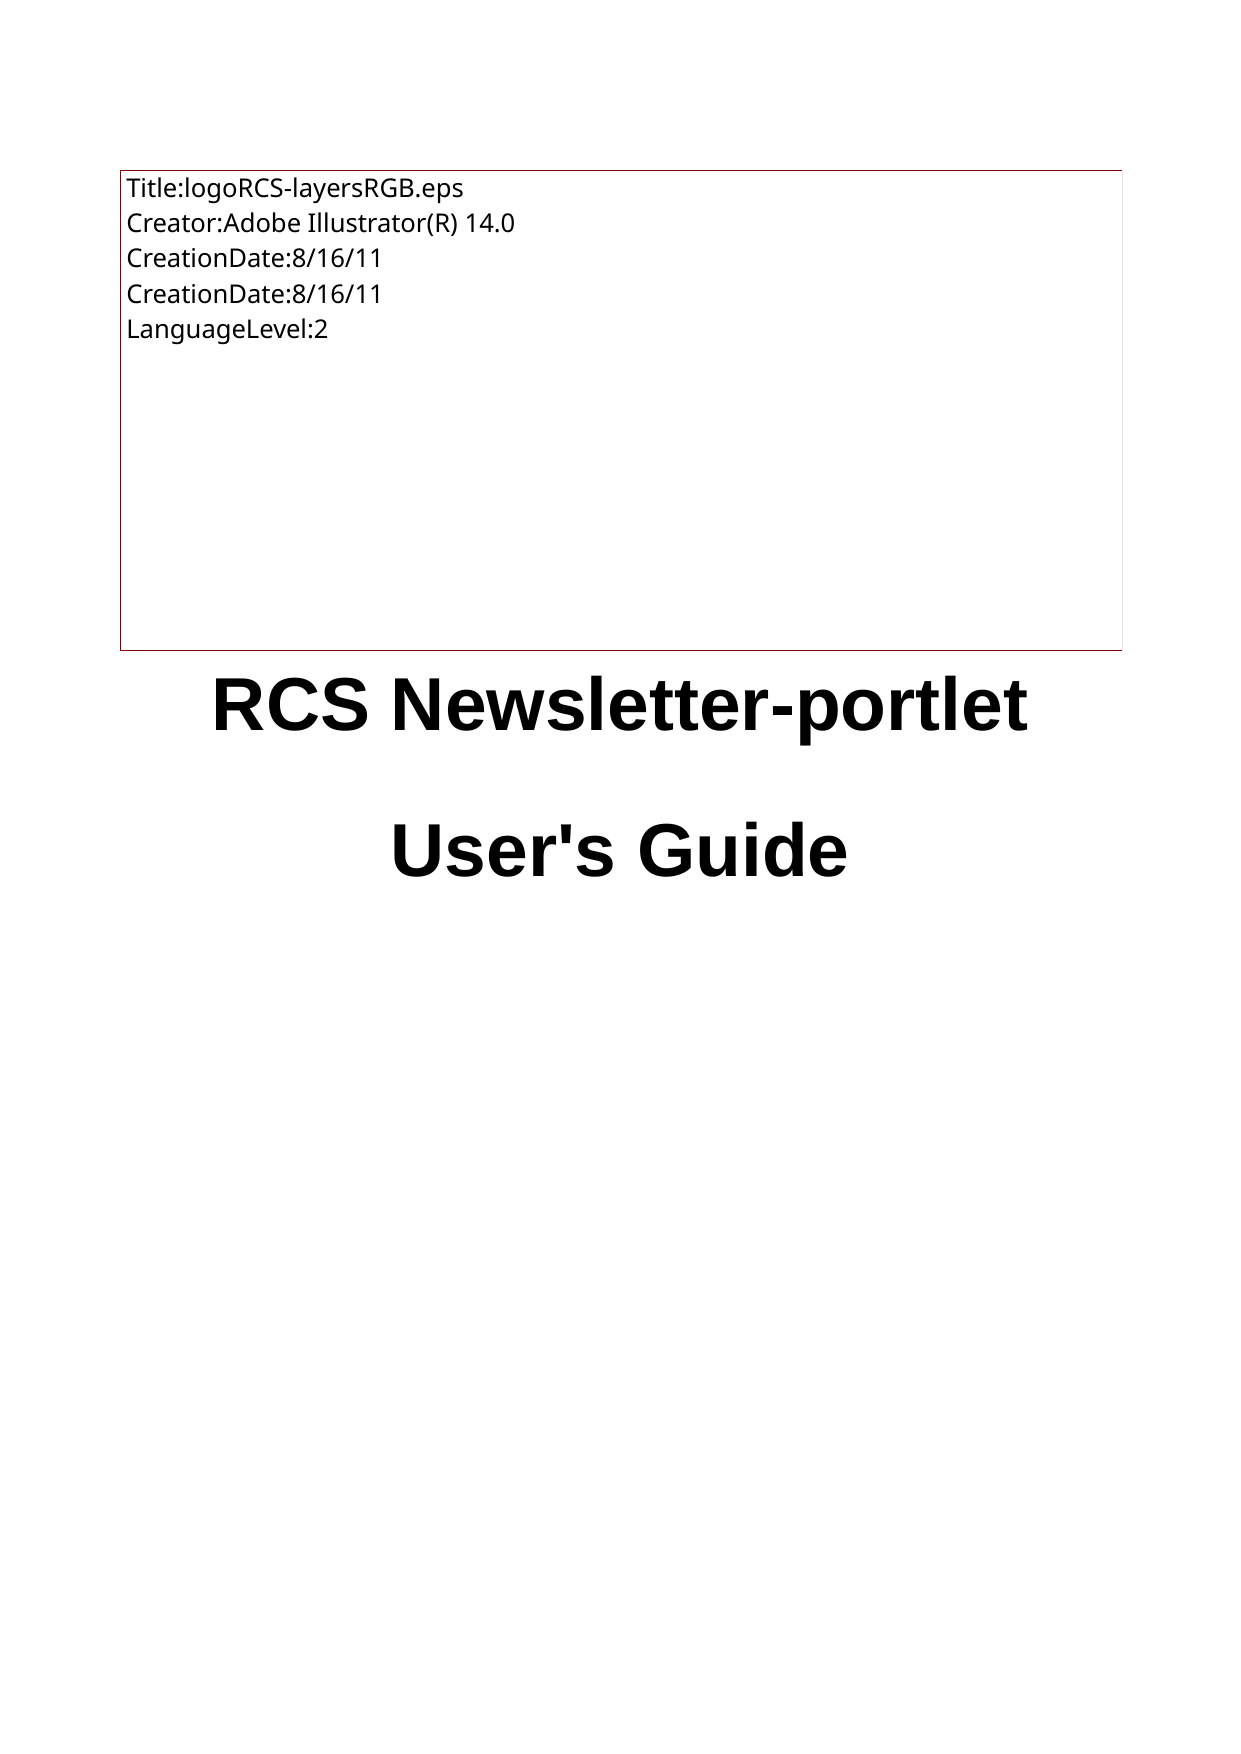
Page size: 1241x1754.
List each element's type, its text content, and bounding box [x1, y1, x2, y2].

subtitle RCS Newsletter-portlet [118, 168, 1122, 746]
subtitle User's Guide [118, 809, 1122, 893]
